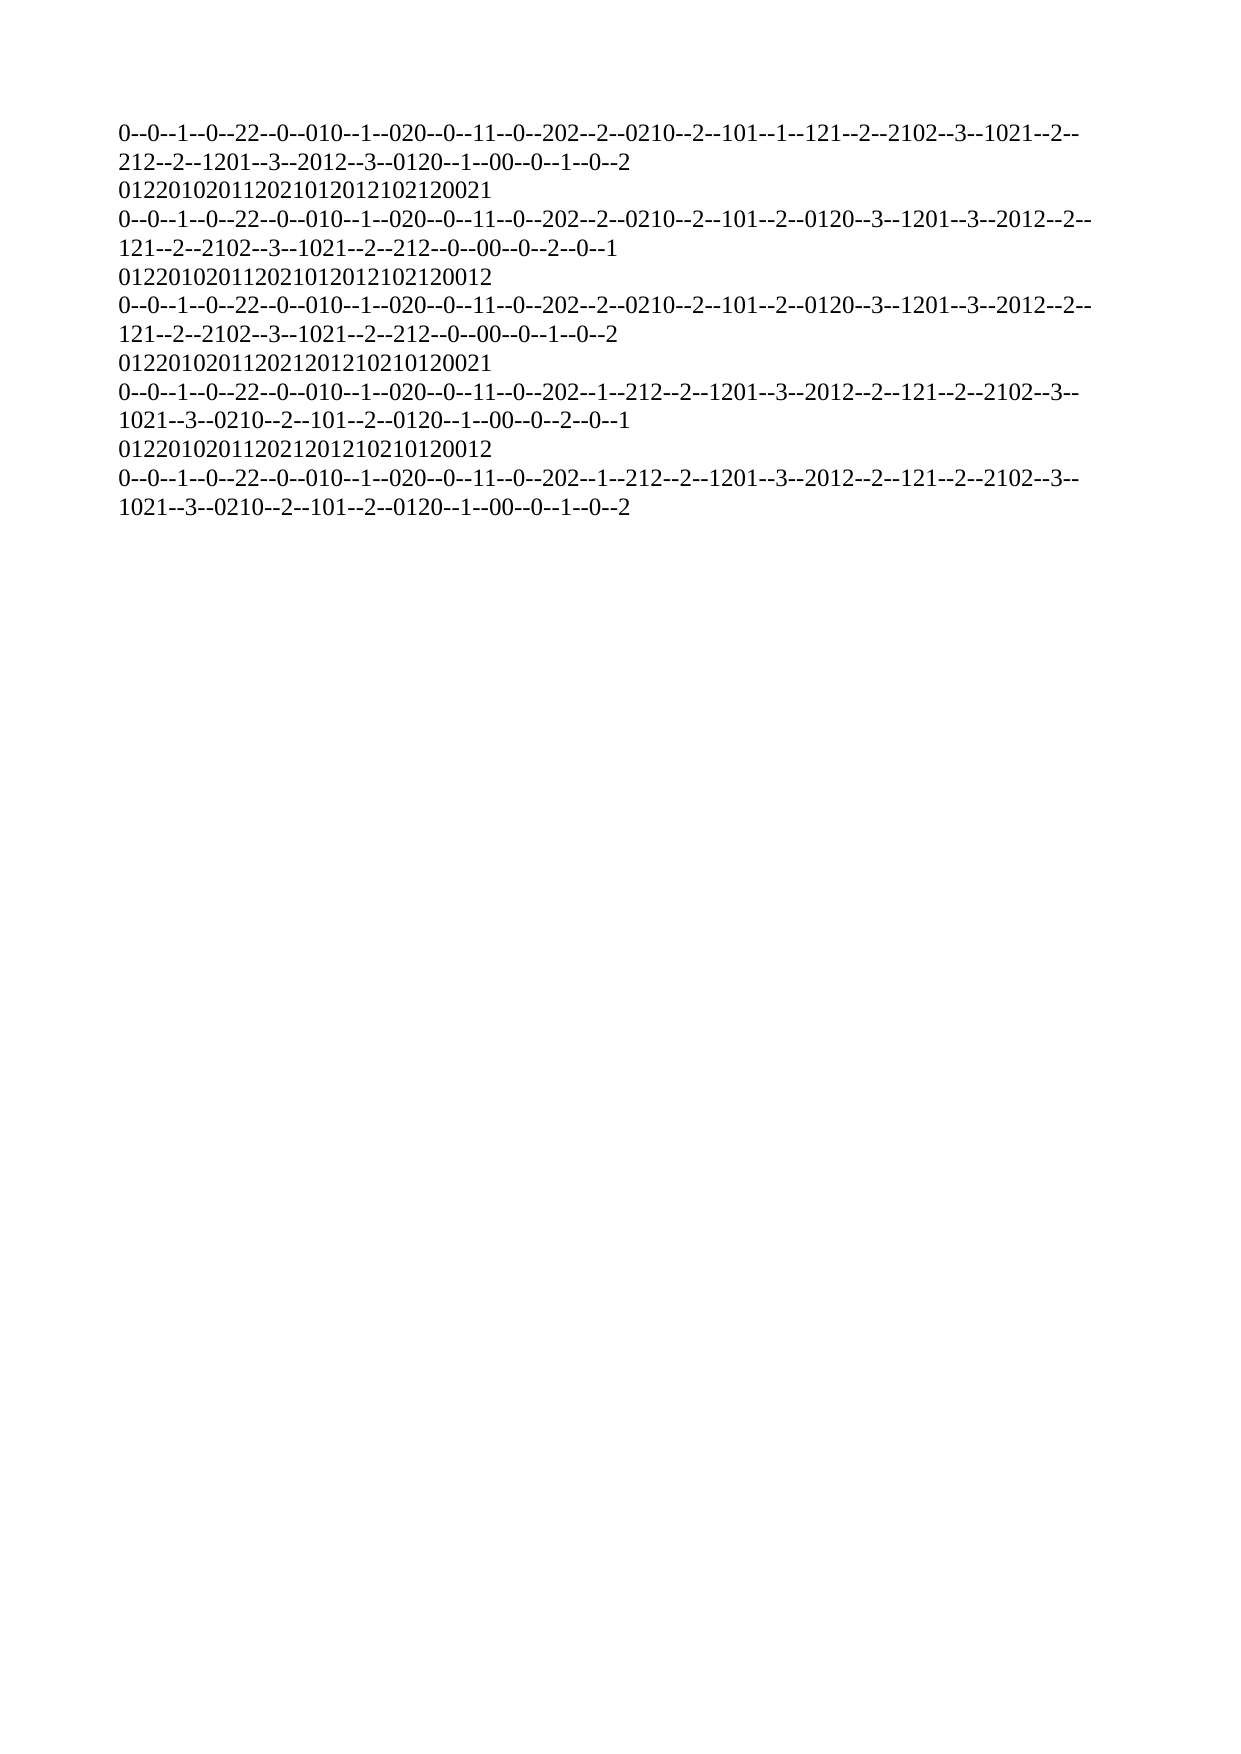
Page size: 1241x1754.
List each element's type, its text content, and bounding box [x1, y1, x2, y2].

text 0--0--1--0--22--0--010--1--020--0--11--0--202--1--212--2--1201--3--2012--2--121--2--2102--3--1021--3--0210--2--101--2--0120--1--00--0--1--0--2 [118, 463, 1122, 521]
text 012201020112021012012102120012 [118, 262, 1122, 291]
text 0--0--1--0--22--0--010--1--020--0--11--0--202--1--212--2--1201--3--2012--2--121--2--2102--3--1021--3--0210--2--101--2--0120--1--00--0--2--0--1 [118, 377, 1122, 434]
text 012201020112021201210210120021 [118, 348, 1122, 377]
text 012201020112021201210210120012 [118, 434, 1122, 463]
text 0--0--1--0--22--0--010--1--020--0--11--0--202--2--0210--2--101--1--121--2--2102--3--1021--2--212--2--1201--3--2012--3--0120--1--00--0--1--0--2 [118, 118, 1122, 176]
text 0--0--1--0--22--0--010--1--020--0--11--0--202--2--0210--2--101--2--0120--3--1201--3--2012--2--121--2--2102--3--1021--2--212--0--00--0--1--0--2 [118, 291, 1122, 348]
text 0--0--1--0--22--0--010--1--020--0--11--0--202--2--0210--2--101--2--0120--3--1201--3--2012--2--121--2--2102--3--1021--2--212--0--00--0--2--0--1 [118, 204, 1122, 262]
text 012201020112021012012102120021 [118, 176, 1122, 204]
